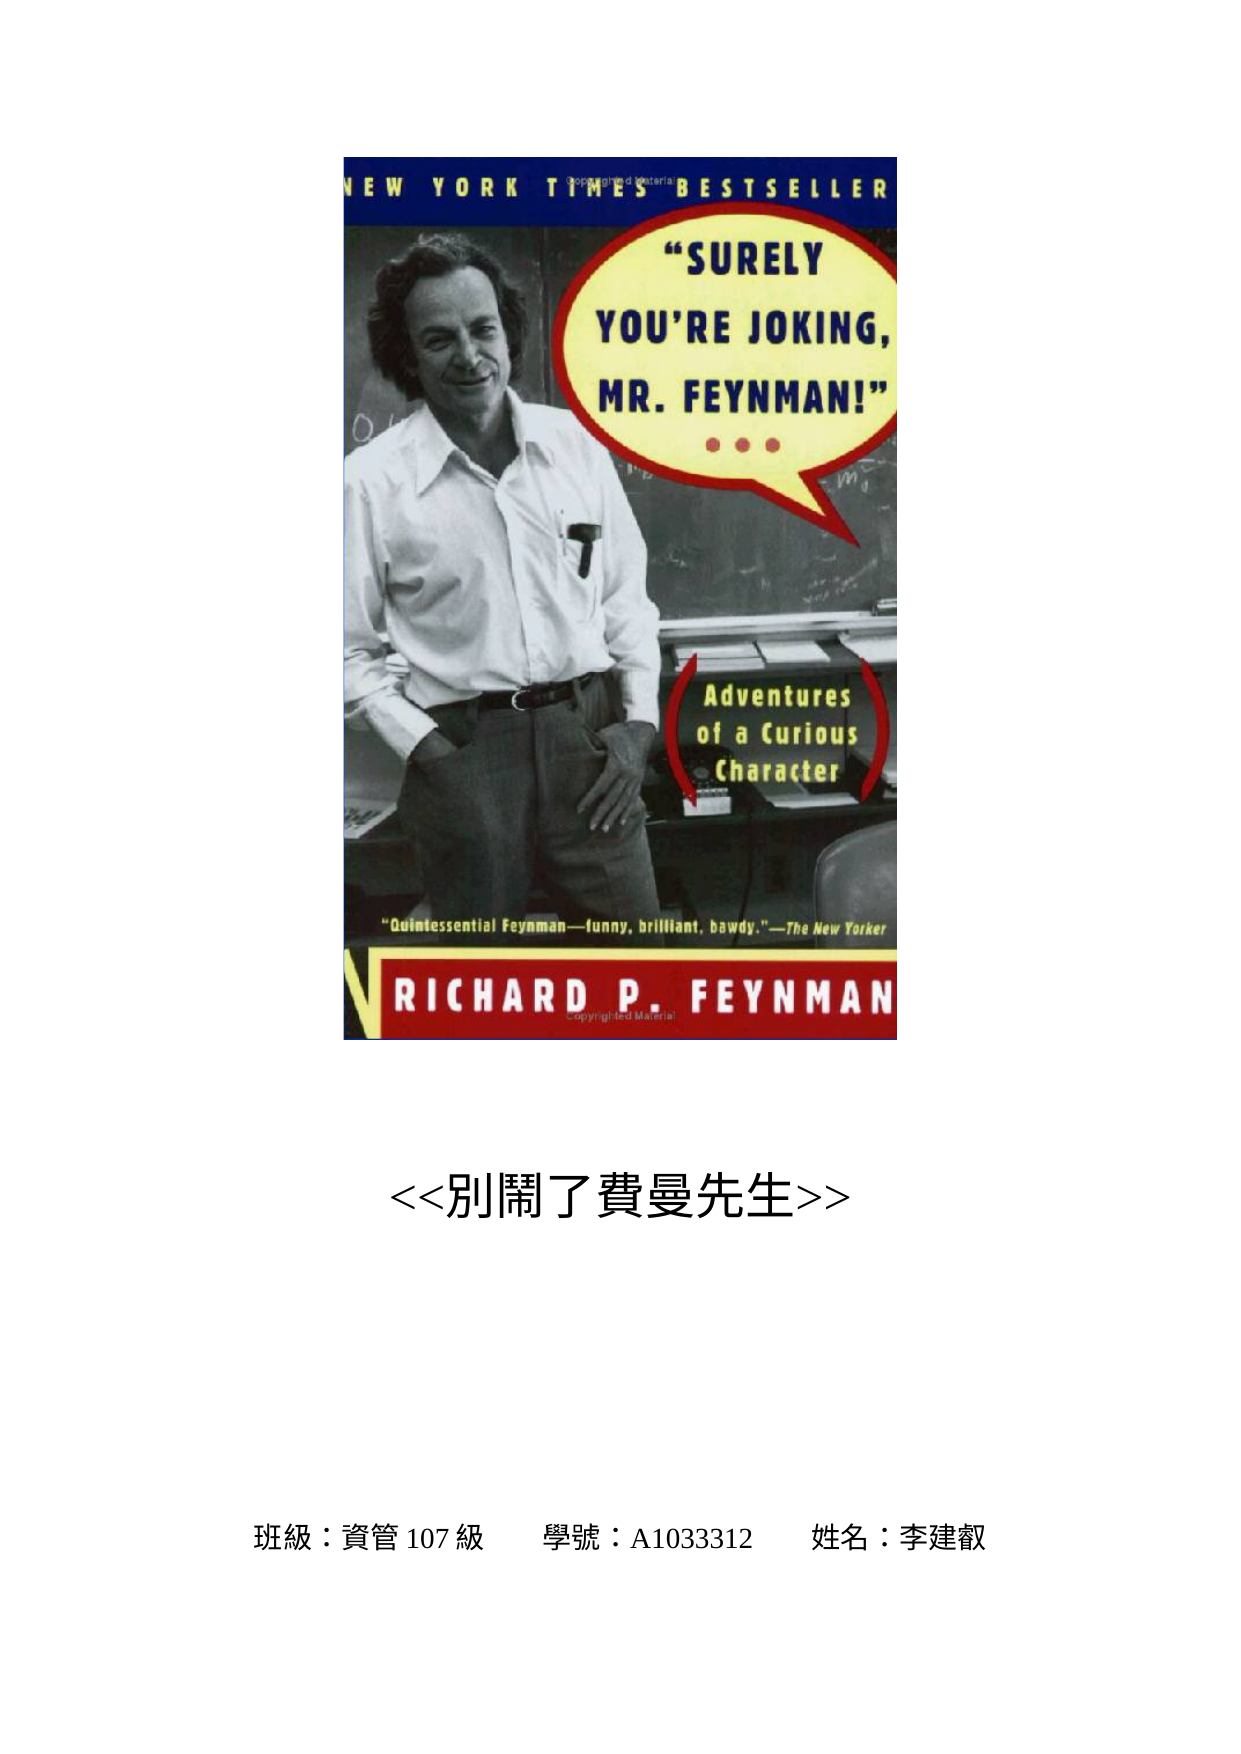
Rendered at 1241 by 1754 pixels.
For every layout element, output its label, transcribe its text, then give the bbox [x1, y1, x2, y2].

text <<別鬧了費曼先生>> [187, 1119, 1053, 1244]
text 班級：資管107級 學號：A1033312 姓名：李建叡 [187, 1494, 1053, 1557]
